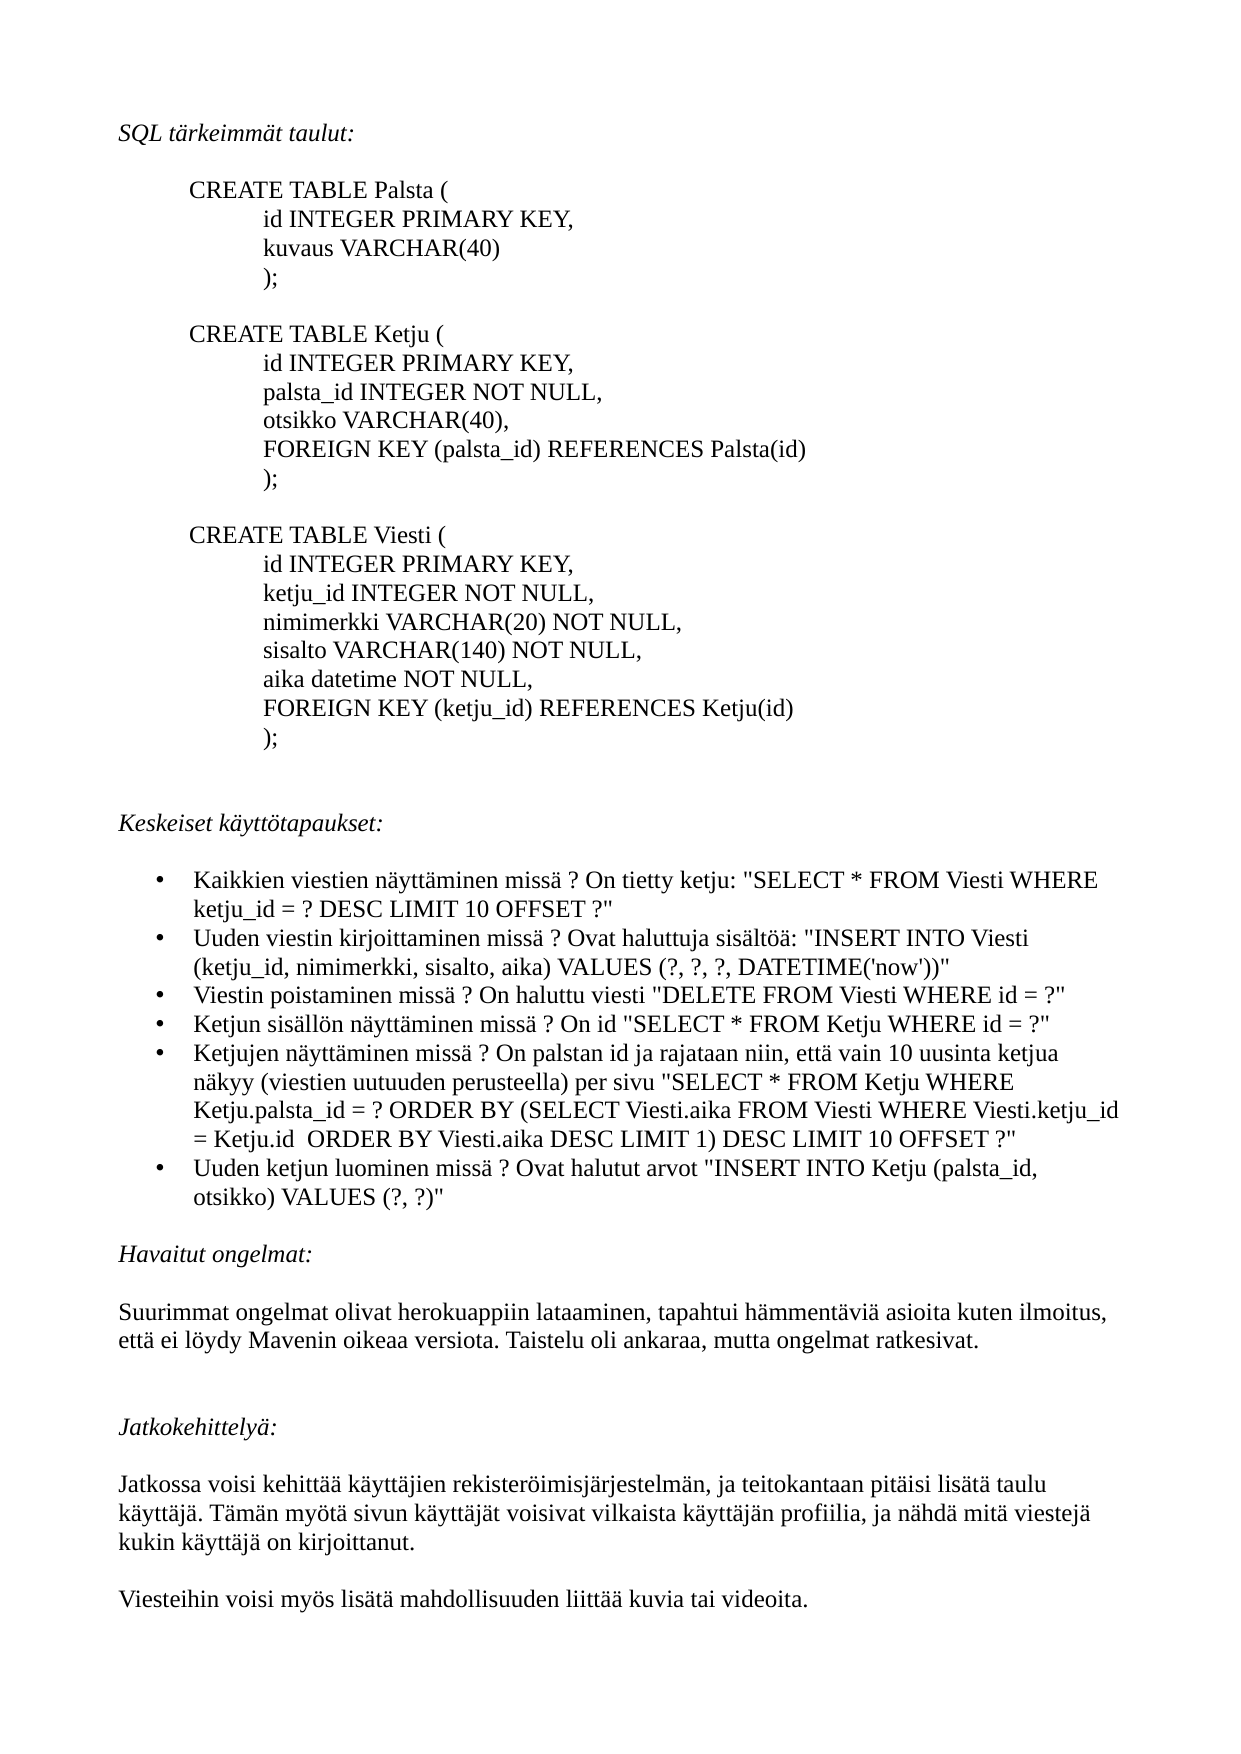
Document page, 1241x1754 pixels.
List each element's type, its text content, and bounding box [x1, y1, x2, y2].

text kuvaus VARCHAR(40) [189, 233, 1122, 262]
text Keskeiset käyttötapaukset: [118, 808, 1122, 837]
text otsikko VARCHAR(40), [189, 406, 1122, 434]
text id INTEGER PRIMARY KEY, [189, 204, 1122, 233]
list Viestin poistaminen missä ? On haluttu viesti "DELETE FROM Viesti WHERE id = ?" [156, 981, 1122, 1009]
text id INTEGER PRIMARY KEY, [189, 348, 1122, 377]
list Kaikkien viestien näyttäminen missä ? On tietty ketju: "SELECT * FROM Viesti WHERE ketju_id = ? DESC LIMIT 10 OFFSET ?" [156, 866, 1122, 923]
text ); [189, 463, 1122, 492]
text id INTEGER PRIMARY KEY, [189, 549, 1122, 578]
list Uuden viestin kirjoittaminen missä ? Ovat haluttuja sisältöä: "INSERT INTO Viesti (ketju_id, nimimerkki, sisalto, aika) VALUES (?, ?, ?, DATETIME('now'))" [156, 923, 1122, 981]
text FOREIGN KEY (palsta_id) REFERENCES Palsta(id) [189, 434, 1122, 463]
text CREATE TABLE Palsta ( [189, 176, 1122, 204]
text ); [189, 262, 1122, 291]
text Jatkossa voisi kehittää käyttäjien rekisteröimisjärjestelmän, ja teitokantaan pitäisi lisätä taulu käyttäjä. Tämän myötä sivun käyttäjät voisivat vilkaista käyttäjän profiilia, ja nähdä mitä viestejä kukin käyttäjä on kirjoittanut. [118, 1469, 1122, 1556]
text Suurimmat ongelmat olivat herokuappiin lataaminen, tapahtui hämmentäviä asioita kuten ilmoitus, että ei löydy Mavenin oikeaa versiota. Taistelu oli ankaraa, mutta ongelmat ratkesivat. [118, 1297, 1122, 1354]
text palsta_id INTEGER NOT NULL, [189, 377, 1122, 406]
list Ketjujen näyttäminen missä ? On palstan id ja rajataan niin, että vain 10 uusinta ketjua näkyy (viestien uutuuden perusteella) per sivu "SELECT * FROM Ketju WHERE Ketju.palsta_id = ? ORDER BY (SELECT Viesti.aika FROM Viesti WHERE Viesti.ketju_id = Ketju.id ORDER BY Viesti.aika DESC LIMIT 1) DESC LIMIT 10 OFFSET ?" [156, 1038, 1122, 1153]
text CREATE TABLE Ketju ( [189, 319, 1122, 348]
text Havaitut ongelmat: [118, 1239, 1122, 1268]
text ); [189, 722, 1122, 751]
text SQL tärkeimmät taulut: [118, 118, 1122, 147]
text ketju_id INTEGER NOT NULL, [189, 578, 1122, 607]
text Jatkokehittelyä: [118, 1412, 1122, 1441]
text CREATE TABLE Viesti ( [189, 521, 1122, 549]
text FOREIGN KEY (ketju_id) REFERENCES Ketju(id) [189, 693, 1122, 722]
text nimimerkki VARCHAR(20) NOT NULL, [189, 607, 1122, 636]
text aika datetime NOT NULL, [189, 664, 1122, 693]
list Uuden ketjun luominen missä ? Ovat halutut arvot "INSERT INTO Ketju (palsta_id, otsikko) VALUES (?, ?)" [156, 1153, 1122, 1211]
text Viesteihin voisi myös lisätä mahdollisuuden liittää kuvia tai videoita. [118, 1584, 1122, 1613]
text sisalto VARCHAR(140) NOT NULL, [189, 636, 1122, 664]
list Ketjun sisällön näyttäminen missä ? On id "SELECT * FROM Ketju WHERE id = ?" [156, 1009, 1122, 1038]
